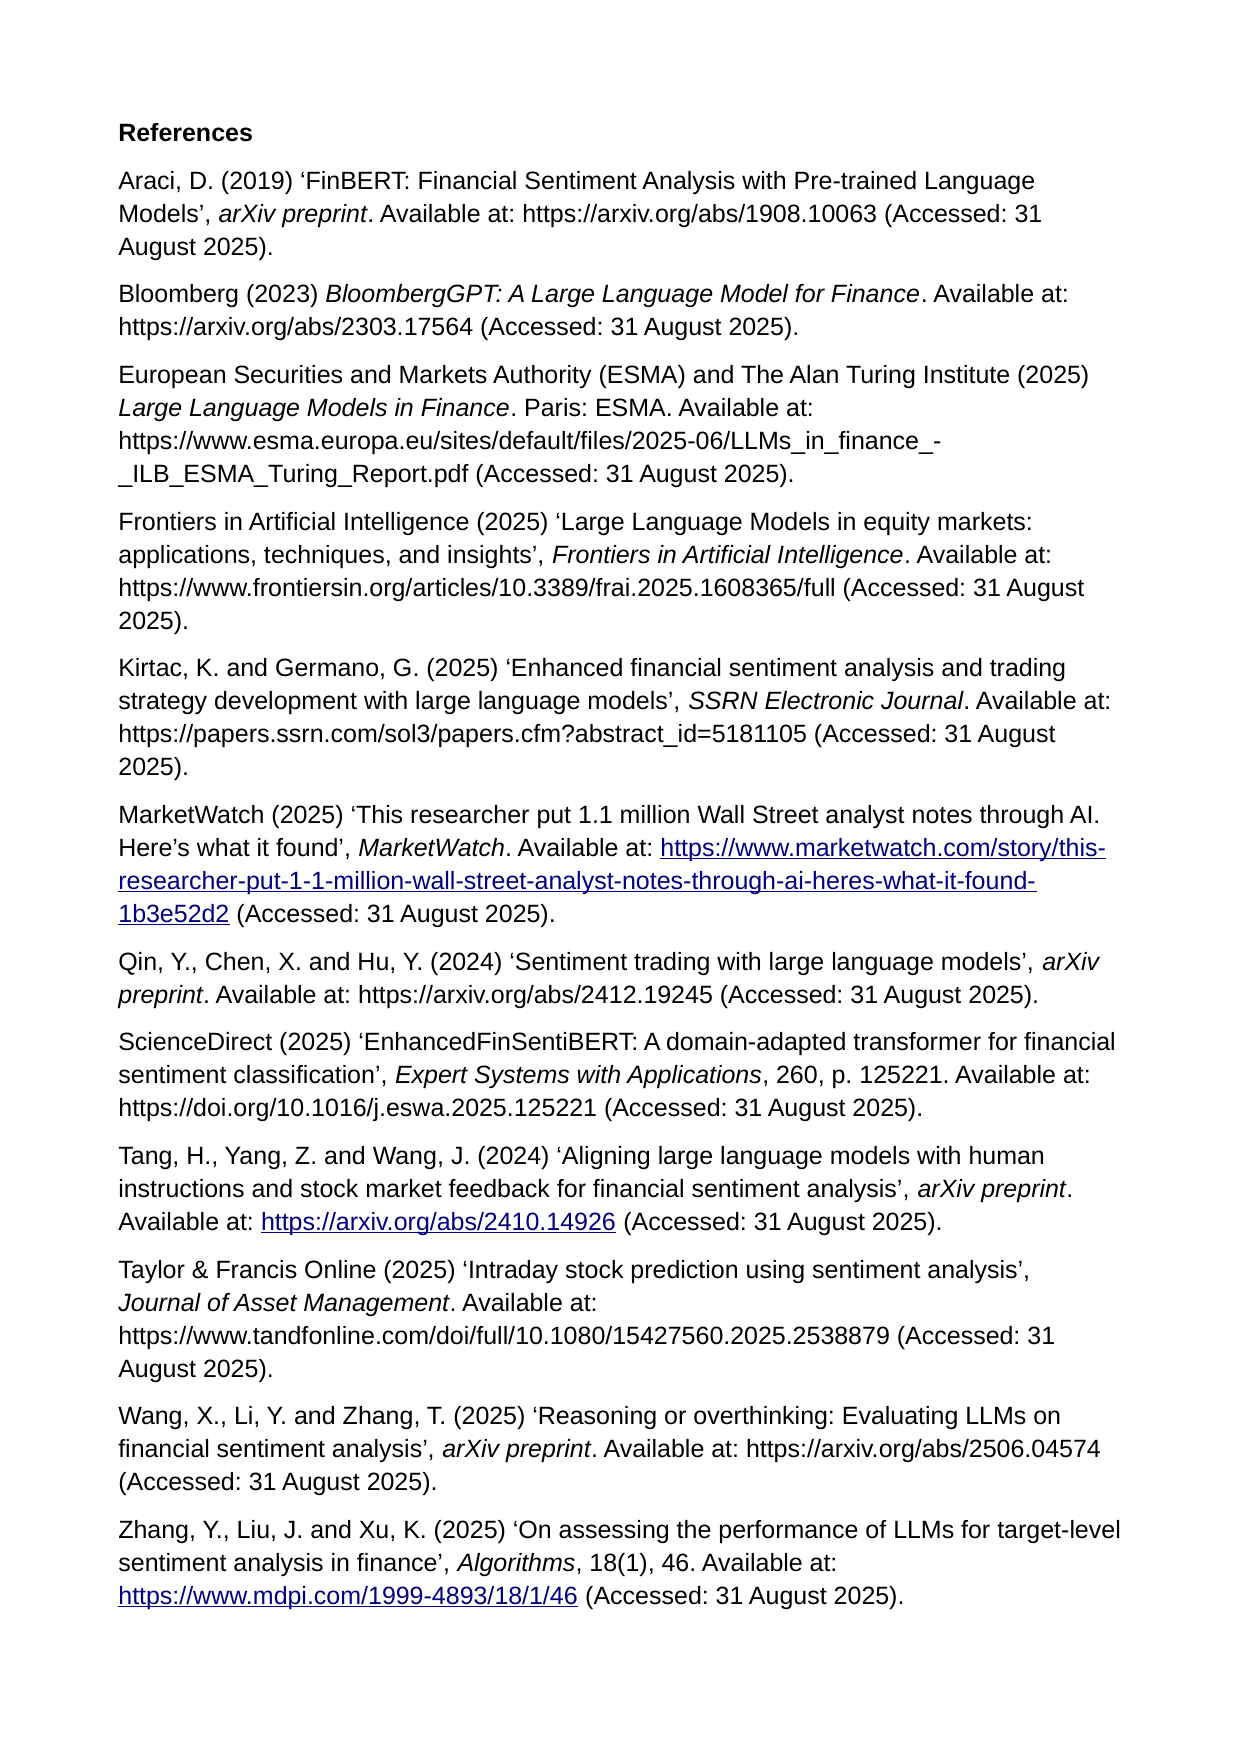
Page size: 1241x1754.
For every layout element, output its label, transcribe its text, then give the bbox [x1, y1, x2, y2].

text Qin, Y., Chen, X. and Hu, Y. (2024) ‘Sentiment trading with large language models’, arXiv preprint. Available at: https://arxiv.org/abs/2412.19245 (Accessed: 31 August 2025). [118, 947, 1122, 1008]
text Frontiers in Artificial Intelligence (2025) ‘Large Language Models in equity markets: applications, techniques, and insights’, Frontiers in Artificial Intelligence. Available at: https://www.frontiersin.org/articles/10.3389/frai.2025.1608365/full (Accessed: 31 August 2025). [118, 507, 1122, 634]
text MarketWatch (2025) ‘This researcher put 1.1 million Wall Street analyst notes through AI. Here’s what it found’, MarketWatch. Available at: https://www.marketwatch.com/story/this-researcher-put-1-1-million-wall-street-analyst-notes-through-ai-heres-what-it-found-1b3e52d2 (Accessed: 31 August 2025). [118, 800, 1122, 928]
text Tang, H., Yang, Z. and Wang, J. (2024) ‘Aligning large language models with human instructions and stock market feedback for financial sentiment analysis’, arXiv preprint. Available at: https://arxiv.org/abs/2410.14926 (Accessed: 31 August 2025). [118, 1141, 1122, 1236]
text Wang, X., Li, Y. and Zhang, T. (2025) ‘Reasoning or overthinking: Evaluating LLMs on financial sentiment analysis’, arXiv preprint. Available at: https://arxiv.org/abs/2506.04574 (Accessed: 31 August 2025). [118, 1401, 1122, 1496]
text References [118, 118, 1122, 147]
text Bloomberg (2023) BloombergGPT: A Large Language Model for Finance. Available at: https://arxiv.org/abs/2303.17564 (Accessed: 31 August 2025). [118, 279, 1122, 341]
text Zhang, Y., Liu, J. and Xu, K. (2025) ‘On assessing the performance of LLMs for target-level sentiment analysis in finance’, Algorithms, 18(1), 46. Available at: https://www.mdpi.com/1999-4893/18/1/46 (Accessed: 31 August 2025). [118, 1515, 1122, 1610]
text Araci, D. (2019) ‘FinBERT: Financial Sentiment Analysis with Pre-trained Language Models’, arXiv preprint. Available at: https://arxiv.org/abs/1908.10063 (Accessed: 31 August 2025). [118, 166, 1122, 261]
text ScienceDirect (2025) ‘EnhancedFinSentiBERT: A domain-adapted transformer for financial sentiment classification’, Expert Systems with Applications, 260, p. 125221. Available at: https://doi.org/10.1016/j.eswa.2025.125221 (Accessed: 31 August 2025). [118, 1027, 1122, 1122]
text Taylor & Francis Online (2025) ‘Intraday stock prediction using sentiment analysis’, Journal of Asset Management. Available at: https://www.tandfonline.com/doi/full/10.1080/15427560.2025.2538879 (Accessed: 31 August 2025). [118, 1254, 1122, 1382]
text European Securities and Markets Authority (ESMA) and The Alan Turing Institute (2025) Large Language Models in Finance. Paris: ESMA. Available at: https://www.esma.europa.eu/sites/default/files/2025-06/LLMs_in_finance_-_ILB_ESMA_Turing_Report.pdf (Accessed: 31 August 2025). [118, 360, 1122, 488]
text Kirtac, K. and Germano, G. (2025) ‘Enhanced financial sentiment analysis and trading strategy development with large language models’, SSRN Electronic Journal. Available at: https://papers.ssrn.com/sol3/papers.cfm?abstract_id=5181105 (Accessed: 31 August 2025). [118, 653, 1122, 781]
